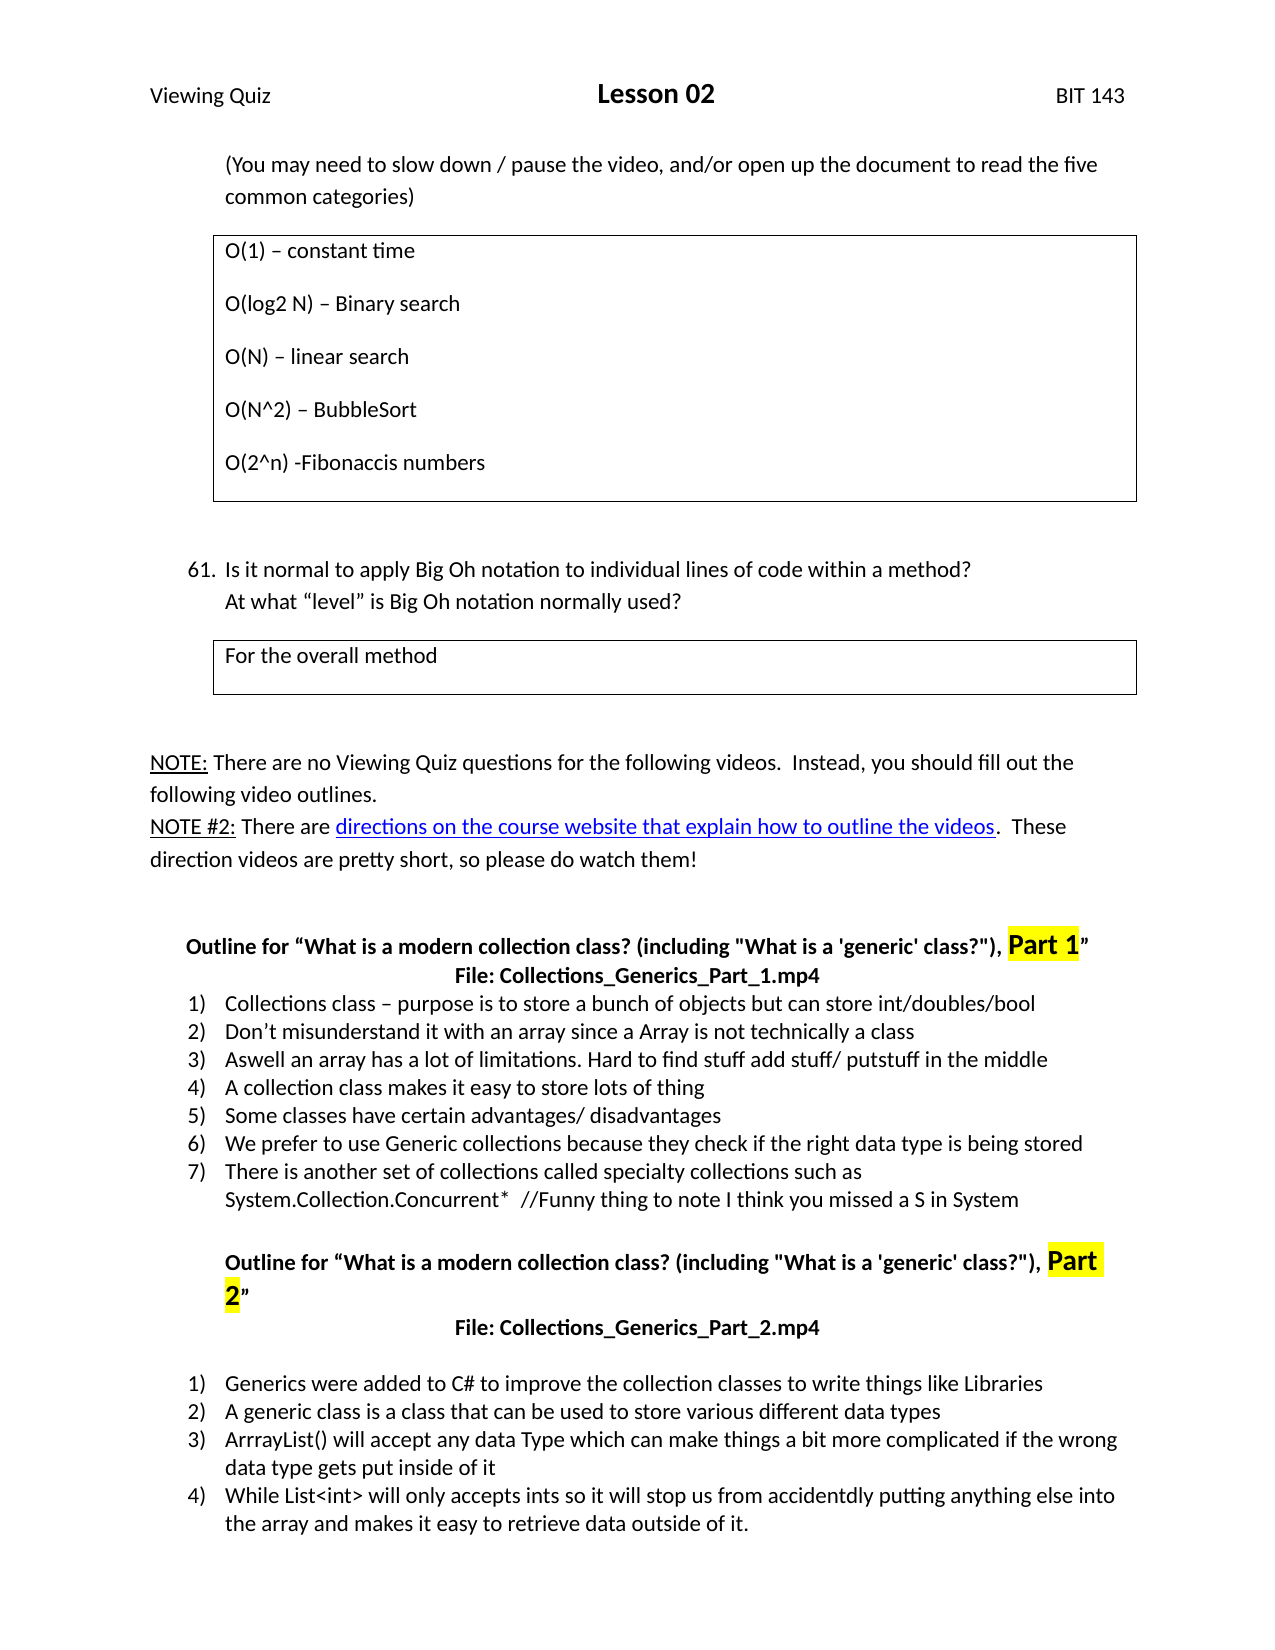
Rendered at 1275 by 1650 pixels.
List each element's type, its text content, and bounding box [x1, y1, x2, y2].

text Outline for “What is a modern collection class? (including "What is a 'generic' class?"), Part 1” [150, 926, 1125, 961]
text NOTE: There are no Viewing Quiz questions for the following videos. Instead, you should fill out the following video outlines. NOTE #2: There are directions on the course website that explain how to outline the videos. These direction videos are pretty short, so please do watch them! [150, 748, 1125, 873]
list Generics were added to C# to improve the collection classes to write things like Libraries [187, 1369, 1125, 1397]
list While List<int> will only accepts ints so it will stop us from accidentdly putting anything else into the array and makes it easy to retrieve data outside of it. [187, 1481, 1125, 1537]
list ArrrayList() will accept any data Type which can make things a bit more complicated if the wrong data type gets put inside of it [187, 1425, 1125, 1481]
list A collection class makes it easy to store lots of thing [187, 1073, 1125, 1101]
list There is another set of collections called specialty collections such as System.Collection.Concurrent* //Funny thing to note I think you missed a S in System [187, 1157, 1125, 1213]
list Aswell an array has a lot of limitations. Hard to find stuff add stuff/ putstuff in the middle [187, 1045, 1125, 1073]
list A generic class is a class that can be used to store various different data types [187, 1397, 1125, 1425]
list We prefer to use Generic collections because they check if the right data type is being stored [187, 1129, 1125, 1157]
list (You may need to slow down / pause the video, and/or open up the document to read the five common categories) [187, 150, 1125, 210]
text File: Collections_Generics_Part_2.mp4 [150, 1313, 1125, 1341]
list Is it normal to apply Big Oh notation to individual lines of code within a method? At what “level” is Big Oh notation normally used? [187, 555, 1125, 615]
table_header For the overall method [214, 641, 1136, 694]
table_header O(1) – constant time O(log2 N) – Binary search O(N) – linear search O(N^2) – BubbleSort O(2^n) -Fibonaccis numbers [214, 236, 1136, 501]
text Outline for “What is a modern collection class? (including "What is a 'generic' class?"), Part 2” [225, 1242, 1125, 1313]
list Collections class – purpose is to store a bunch of objects but can store int/doubles/bool [187, 989, 1125, 1017]
list Some classes have certain advantages/ disadvantages [187, 1101, 1125, 1129]
text File: Collections_Generics_Part_1.mp4 [150, 961, 1125, 989]
list Don’t misunderstand it with an array since a Array is not technically a class [187, 1017, 1125, 1045]
